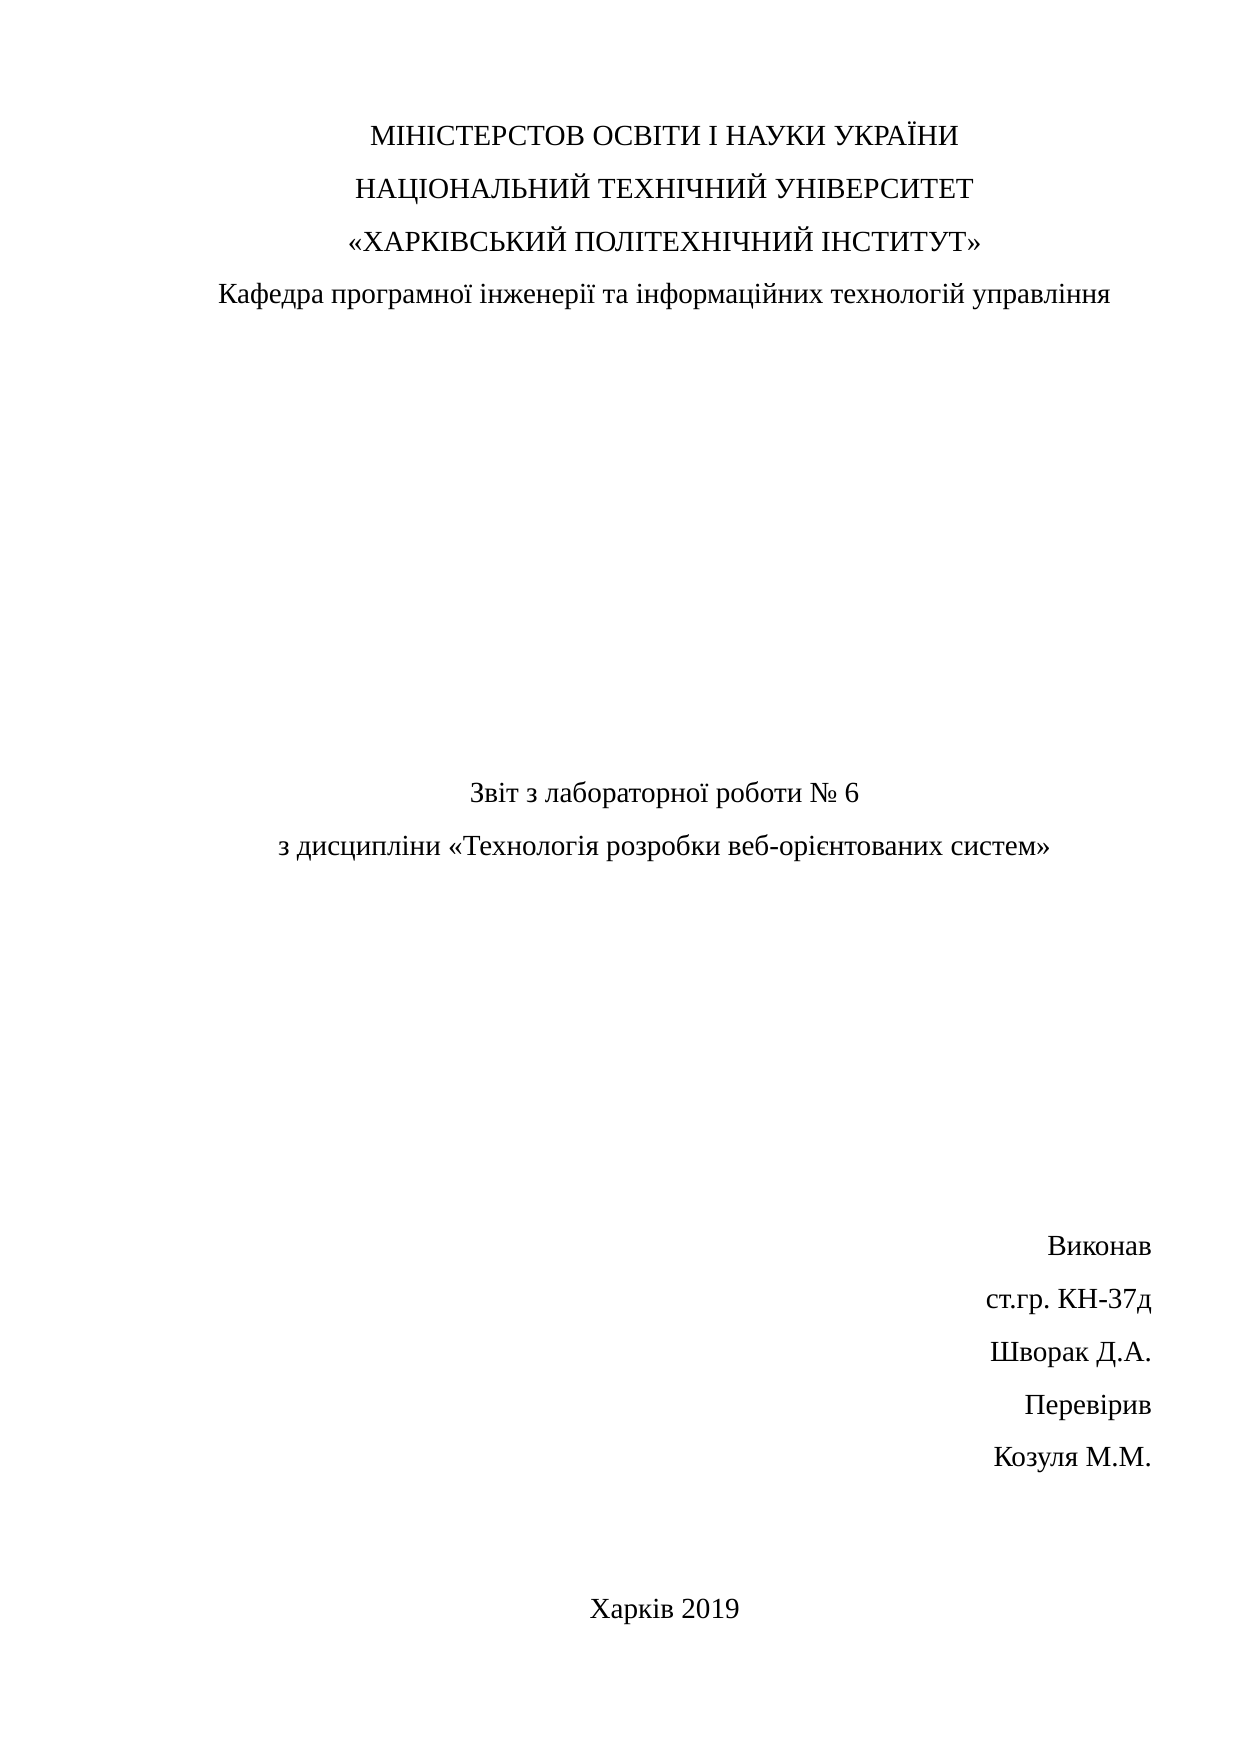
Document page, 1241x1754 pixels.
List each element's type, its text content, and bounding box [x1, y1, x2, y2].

text Виконав [177, 1228, 1152, 1262]
text МІНІСТЕРСТОВ ОСВІТИ І НАУКИ УКРАЇНИ [177, 118, 1152, 152]
text НАЦІОНАЛЬНИЙ ТЕХНІЧНИЙ УНІВЕРСИТЕТ [177, 171, 1152, 204]
text Кафедра програмної інженерії та інформаційних технологій управління [177, 277, 1152, 310]
text Харків 2019 [177, 1592, 1152, 1625]
text «ХАРКІВСЬКИЙ ПОЛІТЕХНІЧНИЙ ІНСТИТУТ» [177, 224, 1152, 257]
text Звіт з лабораторної роботи № 6 [177, 776, 1152, 809]
text Козуля М.М. [177, 1439, 1152, 1473]
text ст.гр. КН-37д [177, 1281, 1152, 1315]
text Шворак Д.А. [177, 1334, 1152, 1367]
text Перевірив [177, 1387, 1152, 1420]
text з дисципліни «Технологія розробки веб-орієнтованих систем» [177, 828, 1152, 862]
